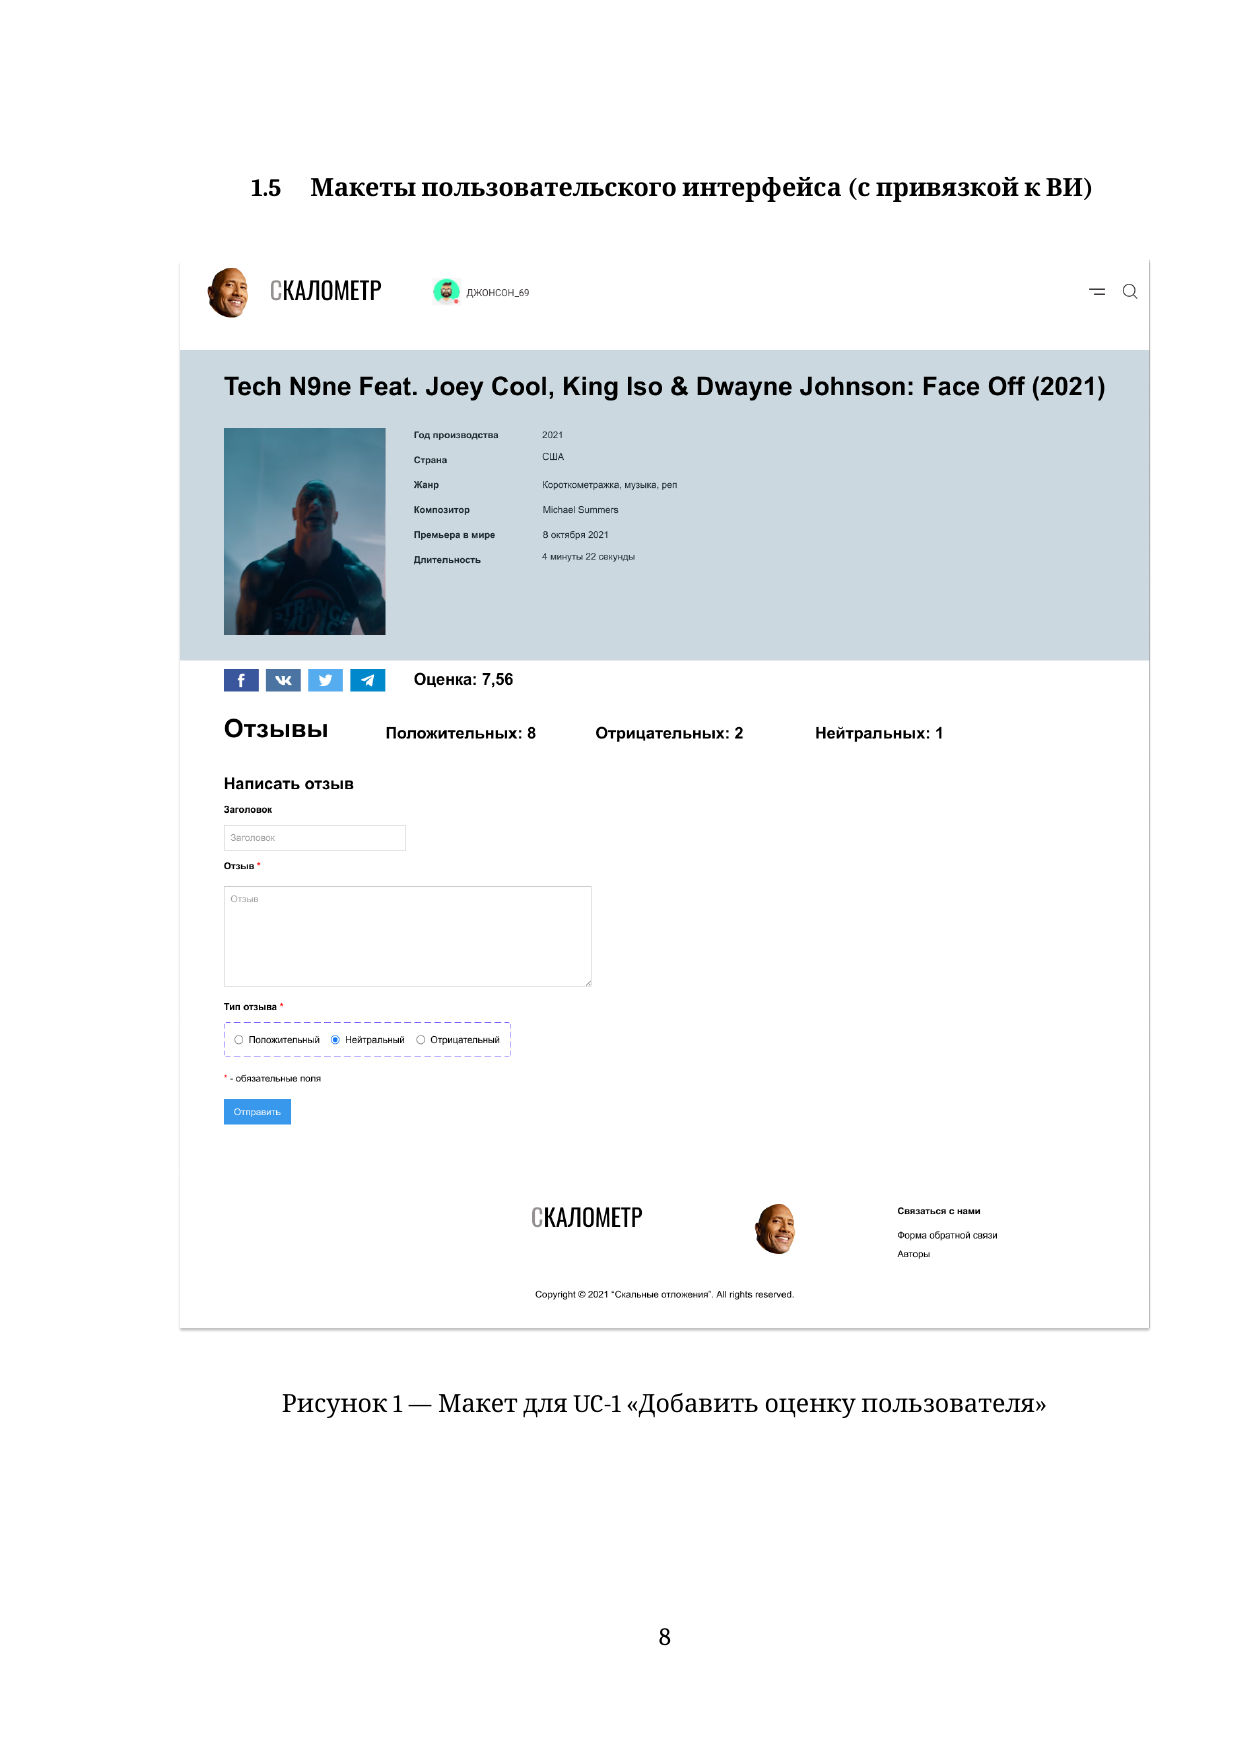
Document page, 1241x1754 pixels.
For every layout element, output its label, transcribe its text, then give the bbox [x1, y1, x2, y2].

list Макеты пользовательского интерфейса (с привязкой к ВИ) [251, 174, 1152, 203]
text Рисунок 1 — Макет для UC-1 «Добавить оценку пользователя» [177, 1390, 1152, 1419]
picture [177, 260, 1152, 1333]
